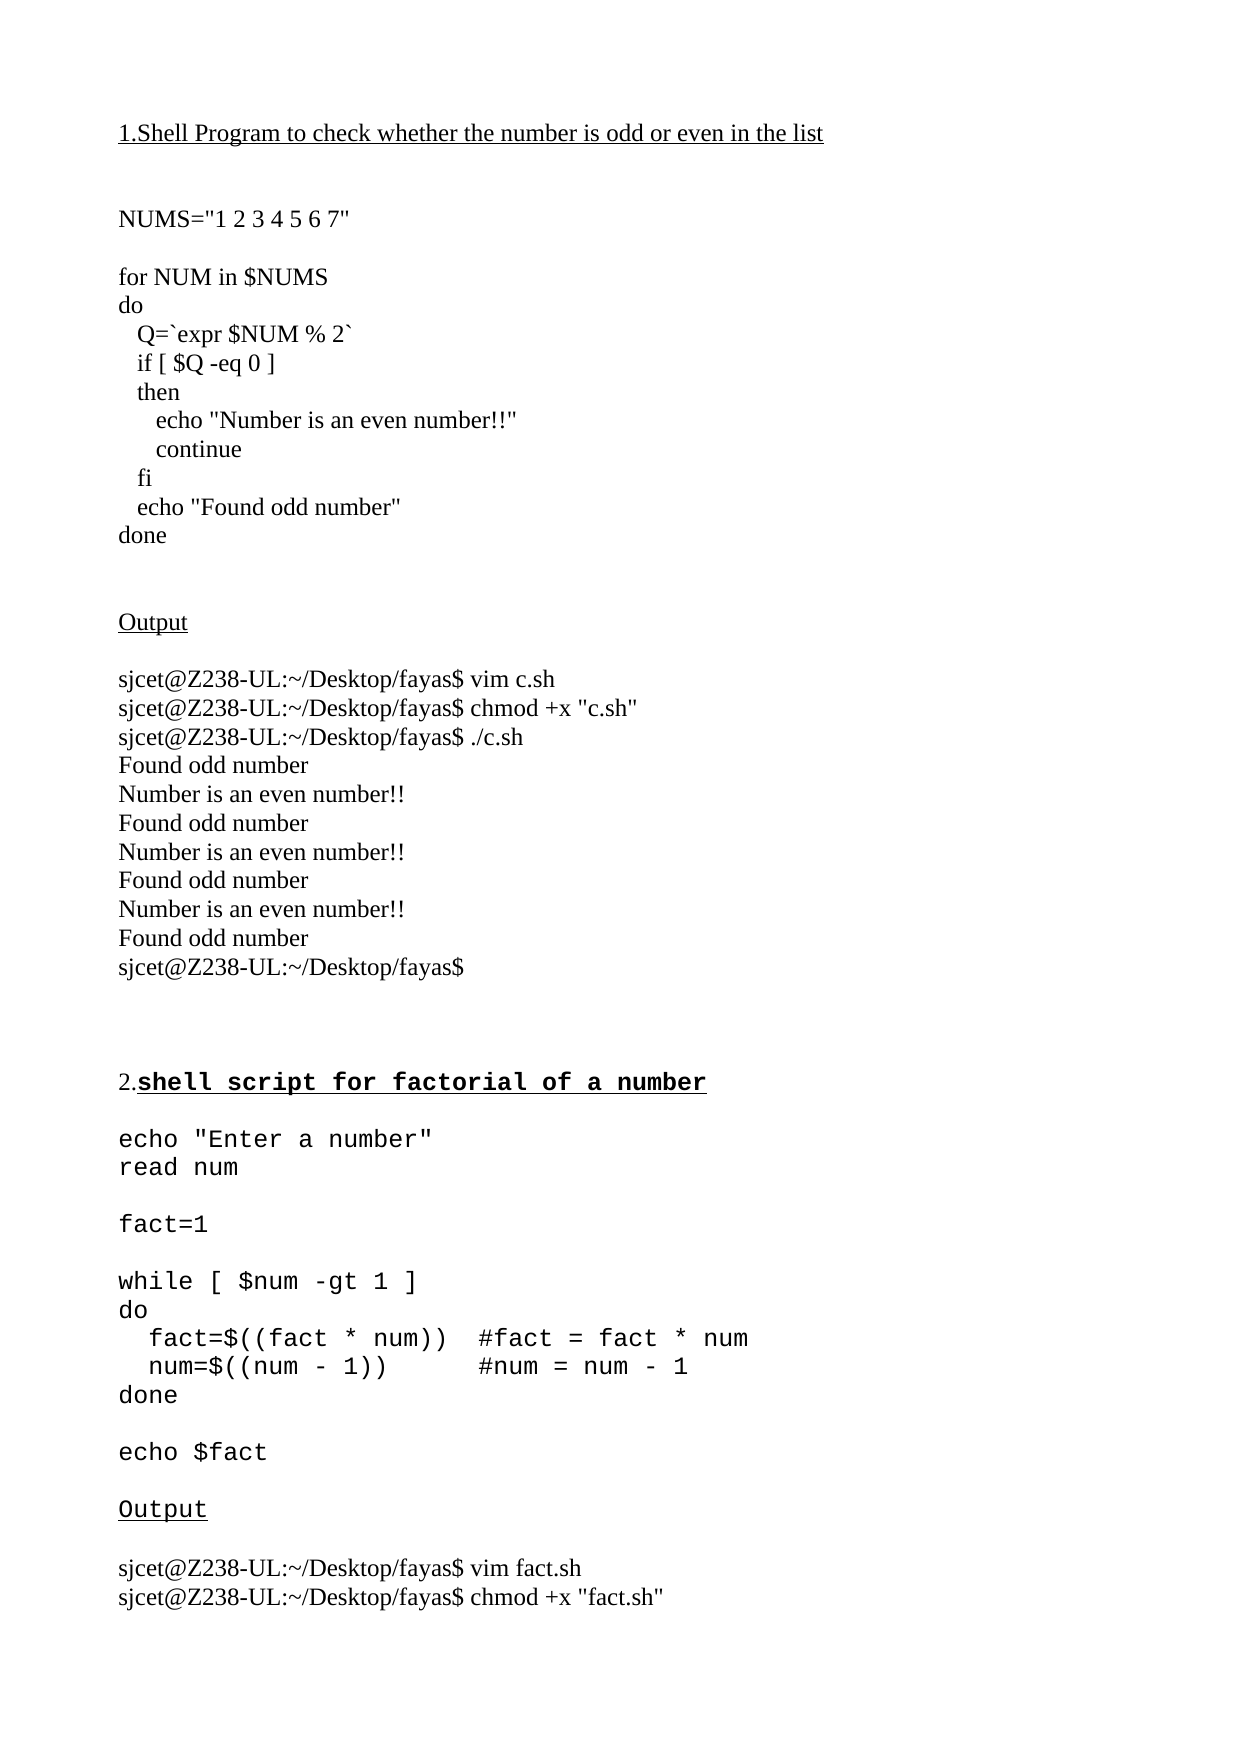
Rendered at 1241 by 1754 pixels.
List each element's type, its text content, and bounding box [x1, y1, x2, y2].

text Found odd number [118, 866, 1122, 894]
text sjcet@Z238-UL:~/Desktop/fayas$ [118, 952, 1122, 981]
text NUMS="1 2 3 4 5 6 7" [118, 204, 1122, 233]
text for NUM in $NUMS [118, 262, 1122, 291]
text done [118, 521, 1122, 549]
text Number is an even number!! [118, 779, 1122, 808]
text do [118, 1297, 1122, 1326]
text Number is an even number!! [118, 894, 1122, 923]
text 2.shell script for factorial of a number [118, 1067, 1122, 1098]
text read num [118, 1155, 1122, 1183]
text sjcet@Z238-UL:~/Desktop/fayas$ vim fact.sh [118, 1553, 1122, 1582]
text Q=`expr $NUM % 2` [118, 319, 1122, 348]
text sjcet@Z238-UL:~/Desktop/fayas$ ./c.sh [118, 722, 1122, 751]
text continue [118, 434, 1122, 463]
text 1.Shell Program to check whether the number is odd or even in the list [118, 118, 1122, 147]
text then [118, 377, 1122, 406]
text echo "Found odd number" [118, 492, 1122, 521]
text Found odd number [118, 923, 1122, 952]
text Output [118, 1496, 1122, 1525]
text echo "Number is an even number!!" [118, 406, 1122, 434]
text done [118, 1382, 1122, 1411]
text Output [118, 607, 1122, 636]
text Found odd number [118, 751, 1122, 779]
text while [ $num -gt 1 ] [118, 1269, 1122, 1297]
text Number is an even number!! [118, 837, 1122, 866]
text Found odd number [118, 808, 1122, 837]
text if [ $Q -eq 0 ] [118, 348, 1122, 377]
text sjcet@Z238-UL:~/Desktop/fayas$ chmod +x "c.sh" [118, 693, 1122, 722]
text fact=$((fact * num)) #fact = fact * num [118, 1326, 1122, 1354]
text sjcet@Z238-UL:~/Desktop/fayas$ vim c.sh [118, 664, 1122, 693]
text do [118, 291, 1122, 319]
text fact=1 [118, 1212, 1122, 1240]
text echo "Enter a number" [118, 1126, 1122, 1155]
text echo $fact [118, 1439, 1122, 1468]
text sjcet@Z238-UL:~/Desktop/fayas$ chmod +x "fact.sh" [118, 1582, 1122, 1611]
text fi [118, 463, 1122, 492]
text num=$((num - 1)) #num = num - 1 [118, 1354, 1122, 1382]
